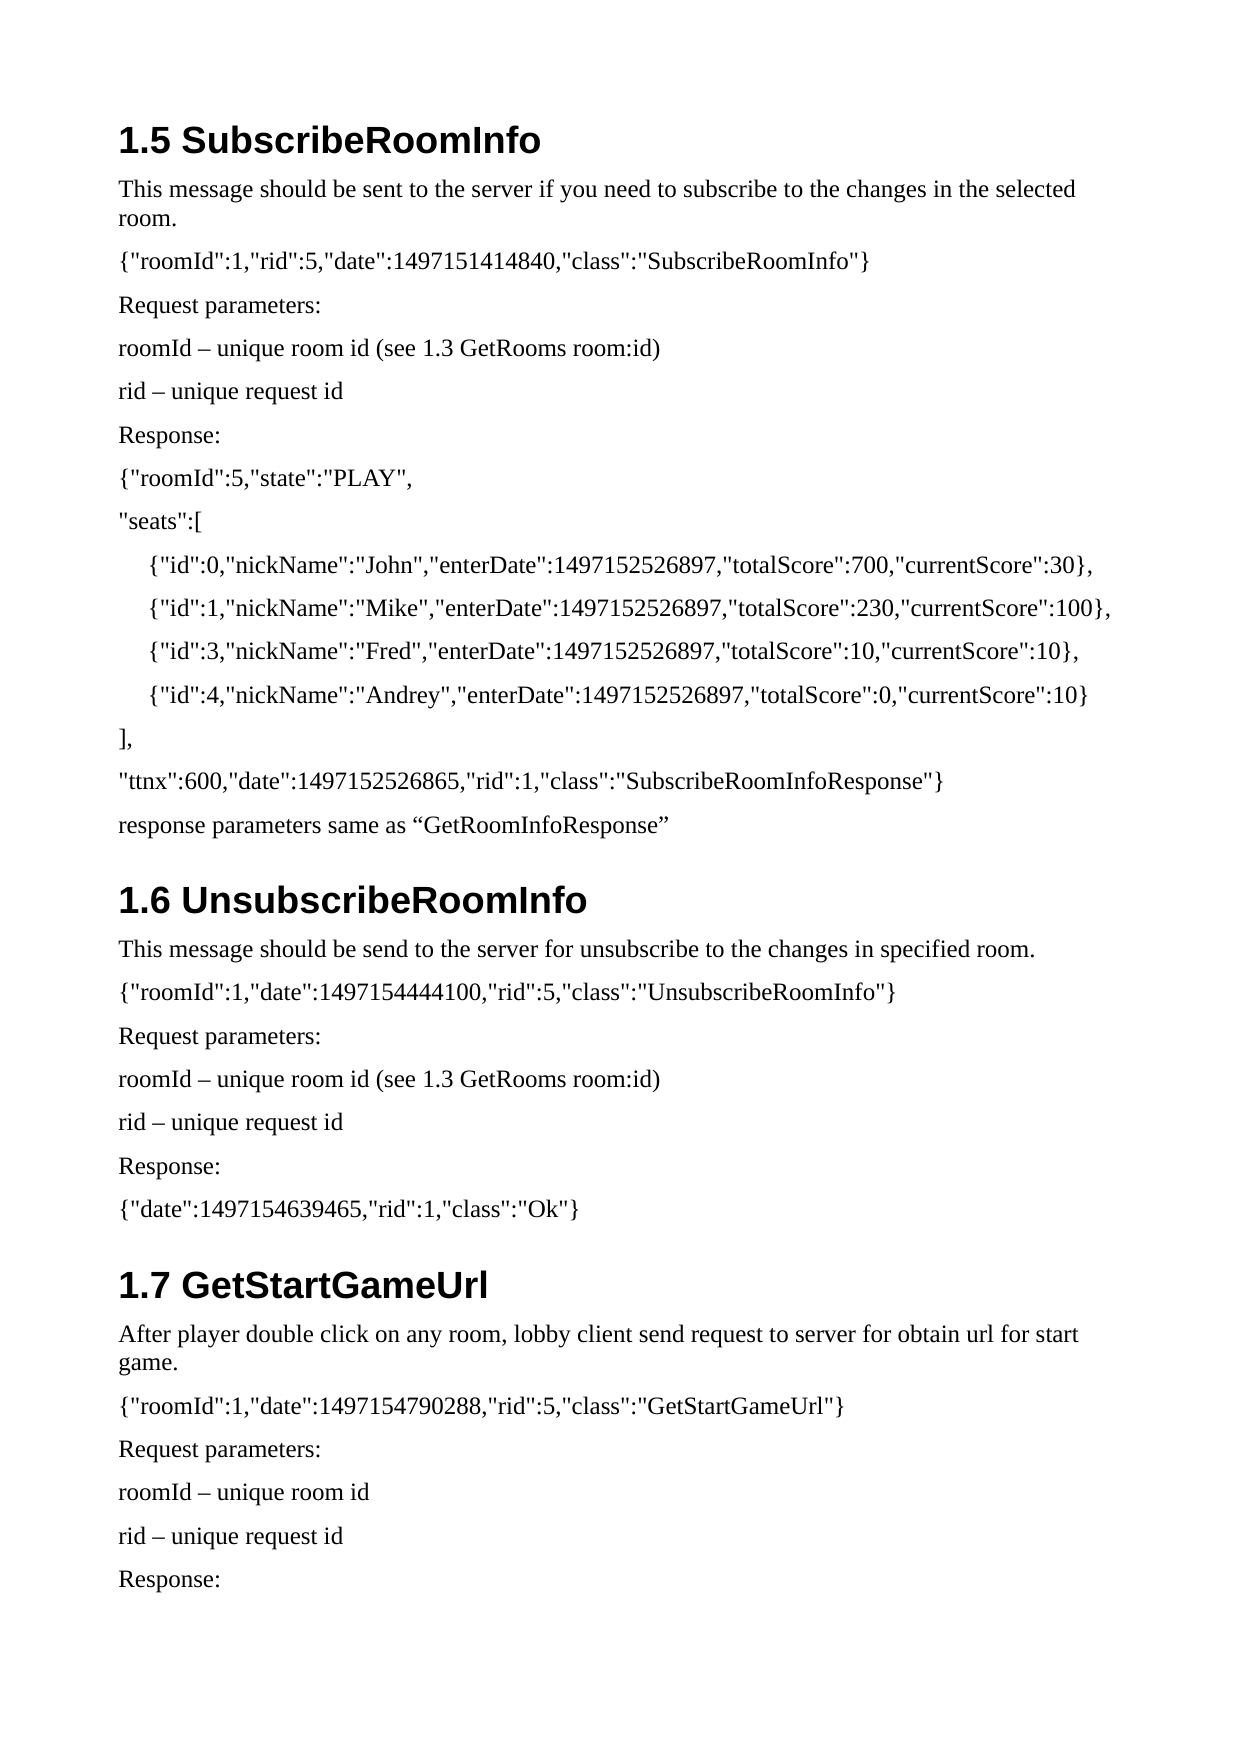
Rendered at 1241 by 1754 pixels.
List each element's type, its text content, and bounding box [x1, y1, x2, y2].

text {"id":1,"nickName":"Mike","enterDate":1497152526897,"totalScore":230,"currentScore":100}, [118, 593, 1122, 622]
text {"id":0,"nickName":"John","enterDate":1497152526897,"totalScore":700,"currentScore":30}, [118, 550, 1122, 578]
text {"roomId":1,"rid":5,"date":1497151414840,"class":"SubscribeRoomInfo"} [118, 246, 1122, 275]
text This message should be send to the server for unsubscribe to the changes in specified room. [118, 934, 1122, 963]
text roomId – unique room id (see 1.3 GetRooms room:id) [118, 1064, 1122, 1093]
text ], [118, 723, 1122, 752]
text rid – unique request id [118, 376, 1122, 405]
subtitle 1.5 SubscribeRoomInfo [118, 118, 1122, 162]
text Request parameters: [118, 1021, 1122, 1049]
subtitle 1.7 GetStartGameUrl [118, 1262, 1122, 1306]
text {"id":4,"nickName":"Andrey","enterDate":1497152526897,"totalScore":0,"currentScore":10} [118, 680, 1122, 708]
text Request parameters: [118, 1434, 1122, 1463]
text "ttnx":600,"date":1497152526865,"rid":1,"class":"SubscribeRoomInfoResponse"} [118, 766, 1122, 795]
text {"id":3,"nickName":"Fred","enterDate":1497152526897,"totalScore":10,"currentScore":10}, [118, 636, 1122, 665]
text Response: [118, 1564, 1122, 1593]
text Response: [118, 1151, 1122, 1179]
text Response: [118, 420, 1122, 448]
text roomId – unique room id (see 1.3 GetRooms room:id) [118, 333, 1122, 362]
text "seats":[ [118, 506, 1122, 535]
text roomId – unique room id [118, 1477, 1122, 1506]
text This message should be sent to the server if you need to subscribe to the changes in the selected room. [118, 174, 1122, 232]
text Request parameters: [118, 290, 1122, 318]
subtitle 1.6 UnsubscribeRoomInfo [118, 878, 1122, 922]
text {"roomId":1,"date":1497154444100,"rid":5,"class":"UnsubscribeRoomInfo"} [118, 977, 1122, 1006]
text {"roomId":5,"state":"PLAY", [118, 463, 1122, 492]
text rid – unique request id [118, 1107, 1122, 1136]
text {"roomId":1,"date":1497154790288,"rid":5,"class":"GetStartGameUrl"} [118, 1391, 1122, 1419]
text After player double click on any room, lobby client send request to server for obtain url for start game. [118, 1319, 1122, 1376]
text {"date":1497154639465,"rid":1,"class":"Ok"} [118, 1194, 1122, 1223]
text rid – unique request id [118, 1521, 1122, 1549]
text response parameters same as “GetRoomInfoResponse” [118, 810, 1122, 838]
